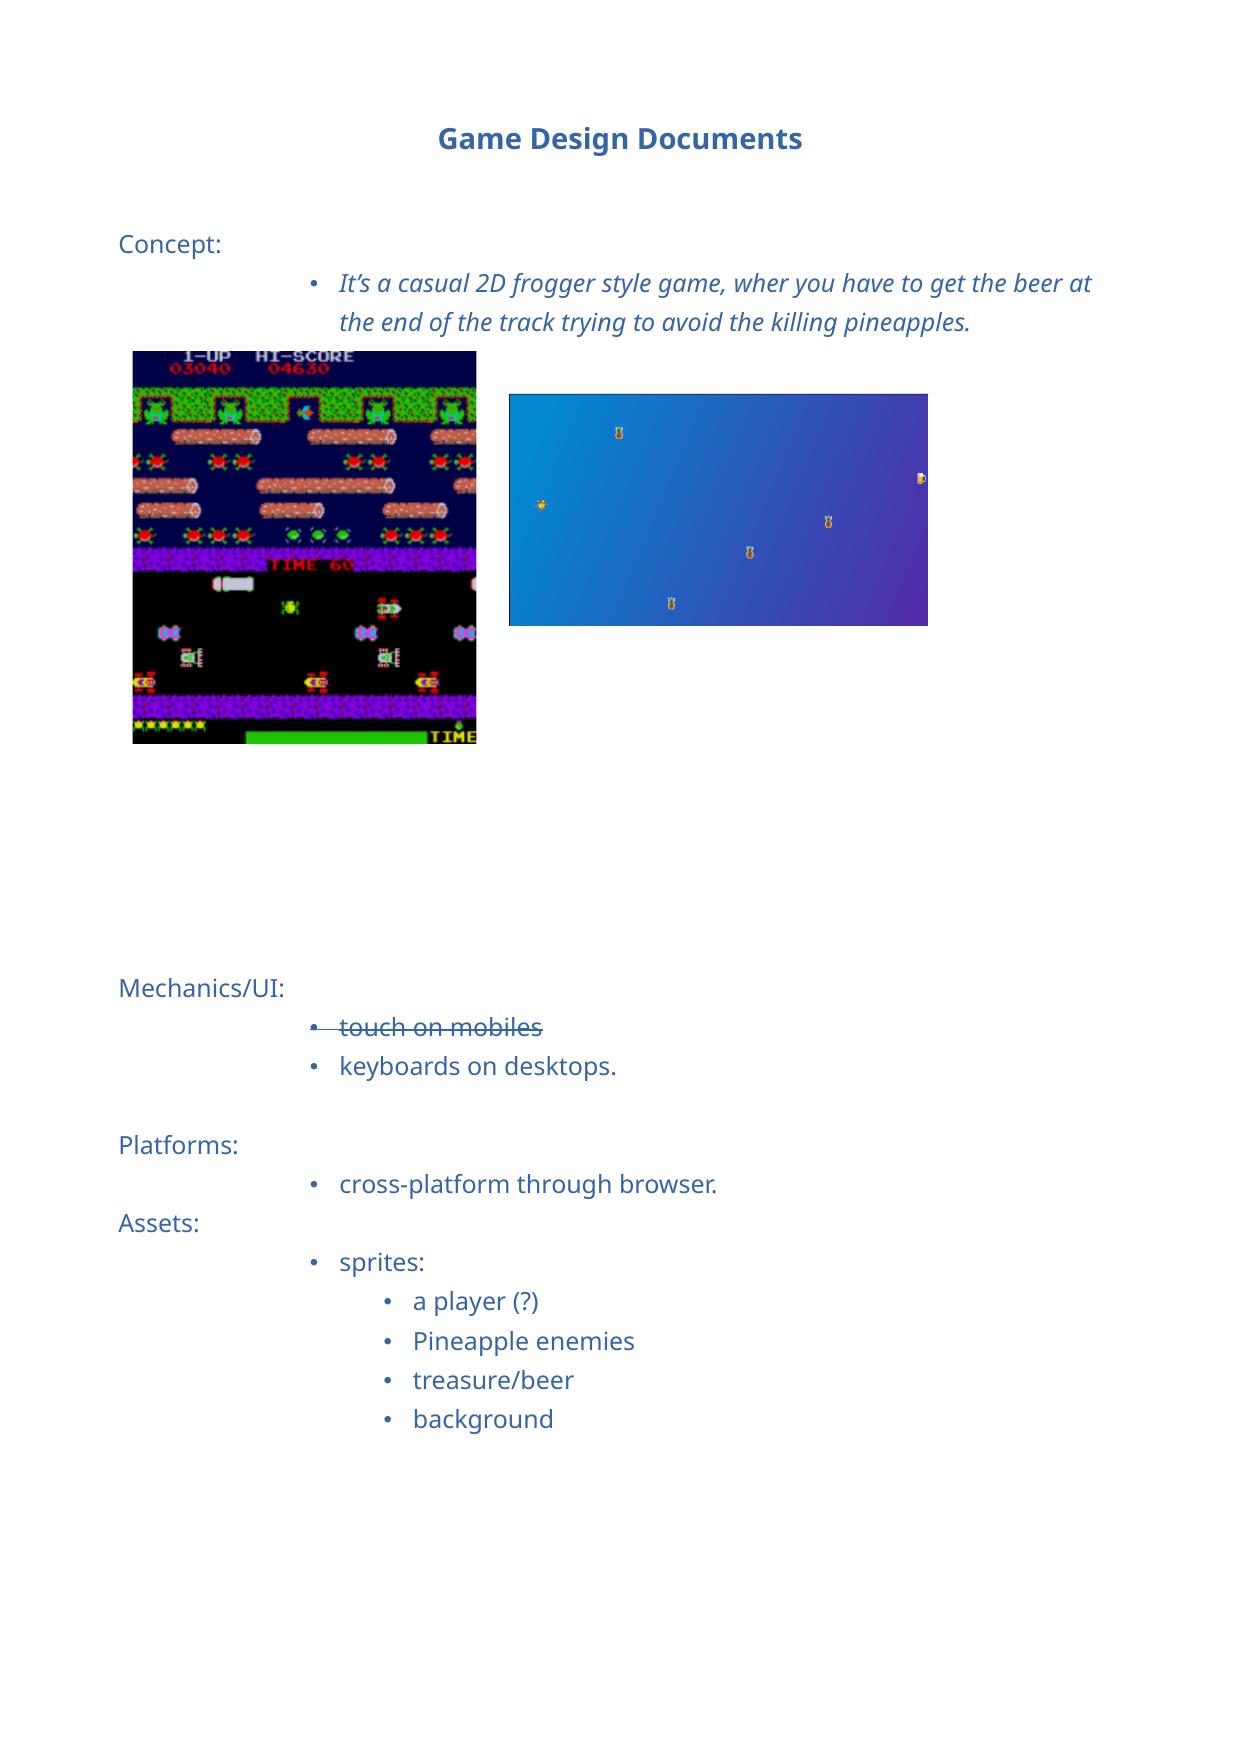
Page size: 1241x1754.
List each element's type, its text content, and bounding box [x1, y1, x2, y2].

list background [383, 1401, 1122, 1436]
list touch on mobiles [309, 1010, 1122, 1044]
list Pineapple enemies [383, 1323, 1122, 1357]
picture [132, 351, 477, 744]
list sprites: [309, 1245, 1122, 1279]
list Assets: [118, 1206, 1122, 1240]
list a player (?) [383, 1284, 1122, 1318]
list cross-platform through browser. [309, 1166, 1122, 1201]
list Concept: [118, 226, 1122, 261]
list Platforms: [118, 1127, 1122, 1161]
text Game Design Documents [118, 118, 1122, 158]
list treasure/beer [383, 1362, 1122, 1396]
list It’s a casual 2D frogger style game, wher you have to get the beer at the end of the track trying to avoid the killing pineapples. [309, 266, 1122, 339]
list keyboards on desktops. [309, 1049, 1122, 1083]
list Mechanics/UI: [118, 971, 1122, 1005]
